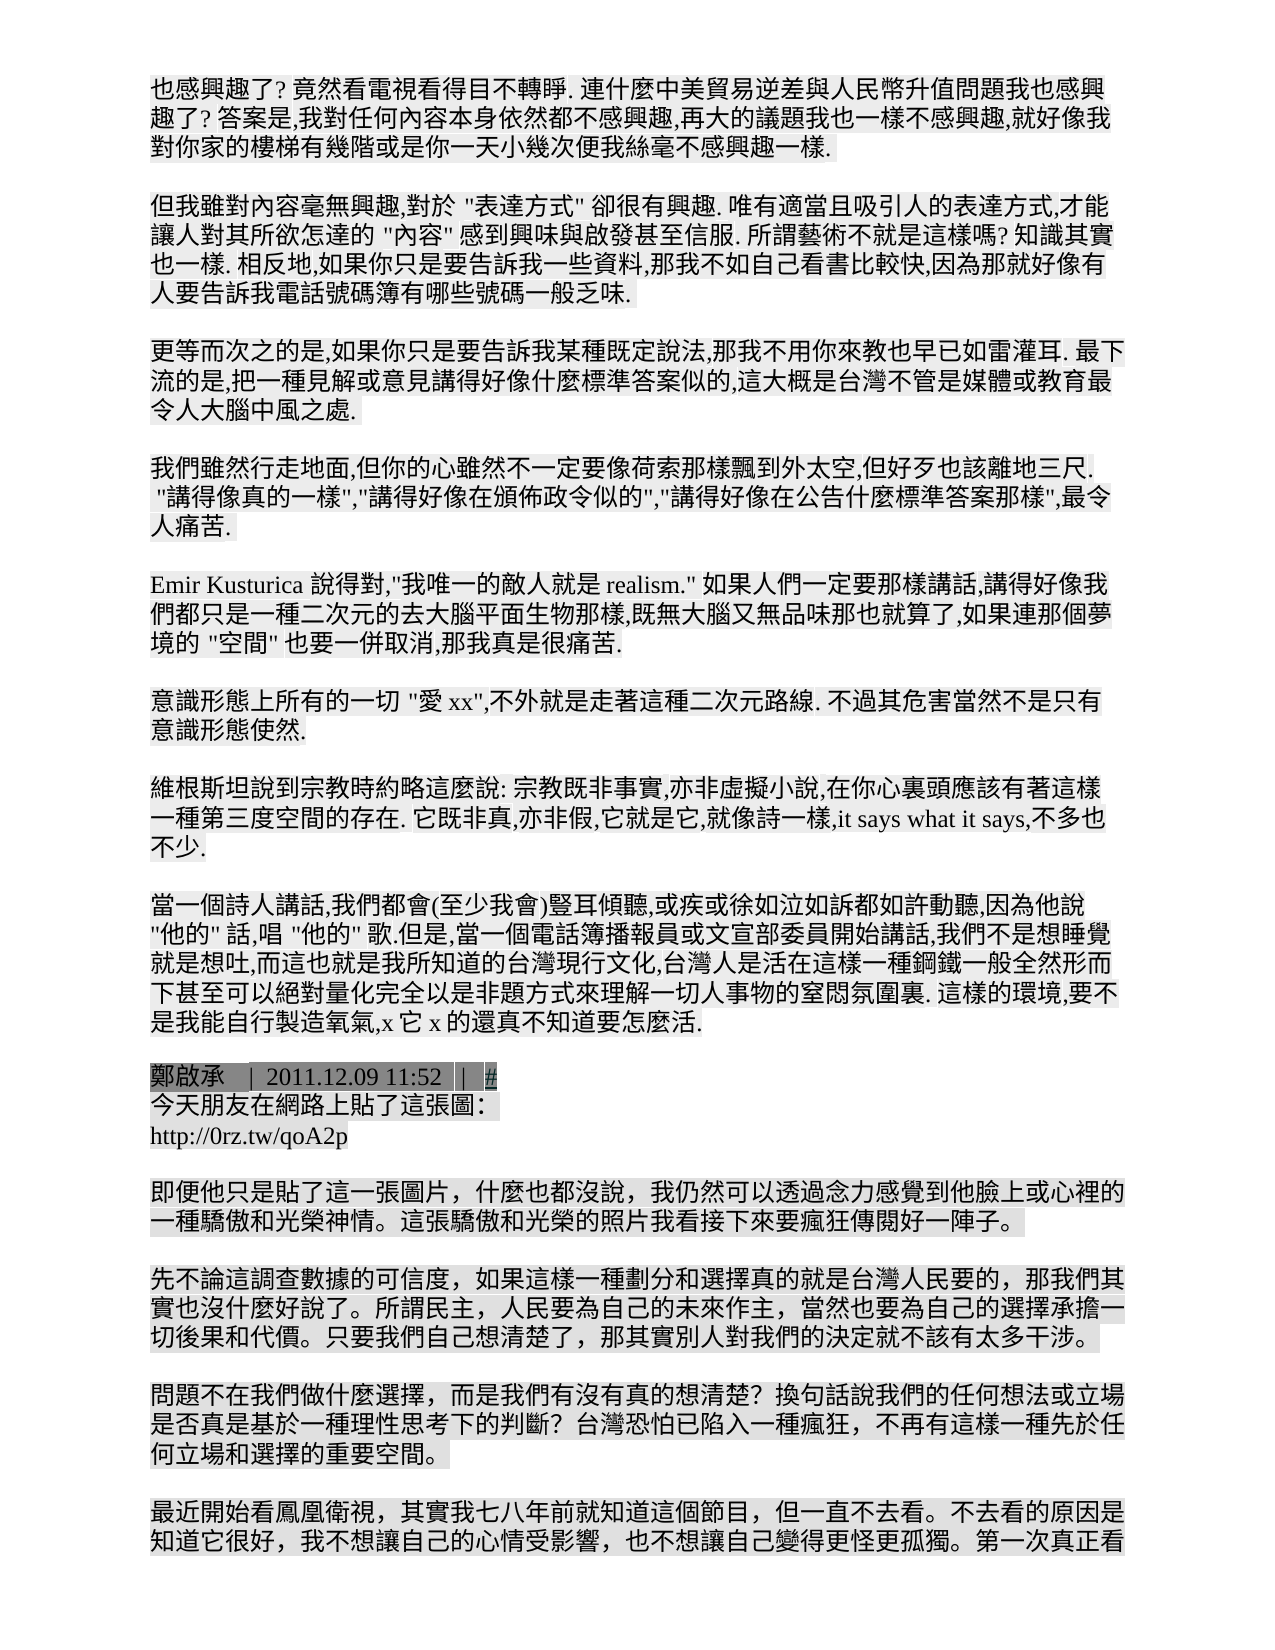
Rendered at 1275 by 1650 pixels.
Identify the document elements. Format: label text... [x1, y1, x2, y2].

text 也感興趣了? 竟然看電視看得目不轉睜. 連什麼中美貿易逆差與人民幣升值問題我也感興趣了? 答案是,我對任何內容本身依然都不感興趣,再大的議題我也一樣不感興趣,就好像我對你家的樓梯有幾階或是你一天小幾次便我絲毫不感興趣一樣. 但我雖對內容毫無興趣,對於 "表達方式" 卻很有興趣. 唯有適當且吸引人的表達方式,才能讓人對其所欲怎達的 "內容" 感到興味與啟發甚至信服. 所謂藝術不就是這樣嗎? 知識其實也一樣. 相反地,如果你只是要告訴我一些資料,那我不如自己看書比較快,因為那就好像有人要告訴我電話號碼簿有哪些號碼一般乏味. 更等而次之的是,如果你只是要告訴我某種既定說法,那我不用你來教也早已如雷灌耳. 最下流的是,把一種見解或意見講得好像什麼標準答案似的,這大概是台灣不管是媒體或教育最令人大腦中風之處. 我們雖然行走地面,但你的心雖然不一定要像荷索那樣飄到外太空,但好歹也該離地三尺. "講得像真的一樣","講得好像在頒佈政令似的","講得好像在公告什麼標準答案那樣",最令人痛苦. Emir Kusturica 說得對,"我唯一的敵人就是realism." 如果人們一定要那樣講話,講得好像我們都只是一種二次元的去大腦平面生物那樣,既無大腦又無品味那也就算了,如果連那個夢境的 "空間" 也要一併取消,那我真是很痛苦. 意識形態上所有的一切 "愛xx",不外就是走著這種二次元路線. 不過其危害當然不是只有意識形態使然. 維根斯坦說到宗教時約略這麼說: 宗教既非事實,亦非虛擬小說,在你心裏頭應該有著這樣一種第三度空間的存在. 它既非真,亦非假,它就是它,就像詩一樣,it says what it says,不多也不少. 當一個詩人講話,我們都會(至少我會)豎耳傾聽,或疾或徐如泣如訴都如許動聽,因為他說 "他的" 話,唱 "他的" 歌.但是,當一個電話簿播報員或文宣部委員開始講話,我們不是想睡覺就是想吐,而這也就是我所知道的台灣現行文化,台灣人是活在這樣一種鋼鐵一般全然形而下甚至可以絕對量化完全以是非題方式來理解一切人事物的窒悶氛圍裏. 這樣的環境,要不是我能自行製造氧氣,x它x的還真不知道要怎麼活. [150, 75, 1125, 1037]
text 鄭啟承 | 2011.12.09 11:52 | # [150, 1062, 1125, 1092]
text 今天朋友在網路上貼了這張圖： http://0rz.tw/qoA2p 即便他只是貼了這一張圖片，什麼也都沒說，我仍然可以透過念力感覺到他臉上或心裡的一種驕傲和光榮神情。這張驕傲和光榮的照片我看接下來要瘋狂傳閱好一陣子。 先不論這調查數據的可信度，如果這樣一種劃分和選擇真的就是台灣人民要的，那我們其實也沒什麼好說了。所謂民主，人民要為自己的未來作主，當然也要為自己的選擇承擔一切後果和代價。只要我們自己想清楚了，那其實別人對我們的決定就不該有太多干涉。 問題不在我們做什麼選擇，而是我們有沒有真的想清楚？換句話說我們的任何想法或立場是否真是基於一種理性思考下的判斷？台灣恐怕已陷入一種瘋狂，不再有這樣一種先於任何立場和選擇的重要空間。 最近開始看鳳凰衛視，其實我七八年前就知道這個節目，但一直不去看。不去看的原因是知道它很好，我不想讓自己的心情受影響，也不想讓自己變得更怪更孤獨。第一次真正看 [150, 1092, 1125, 1556]
